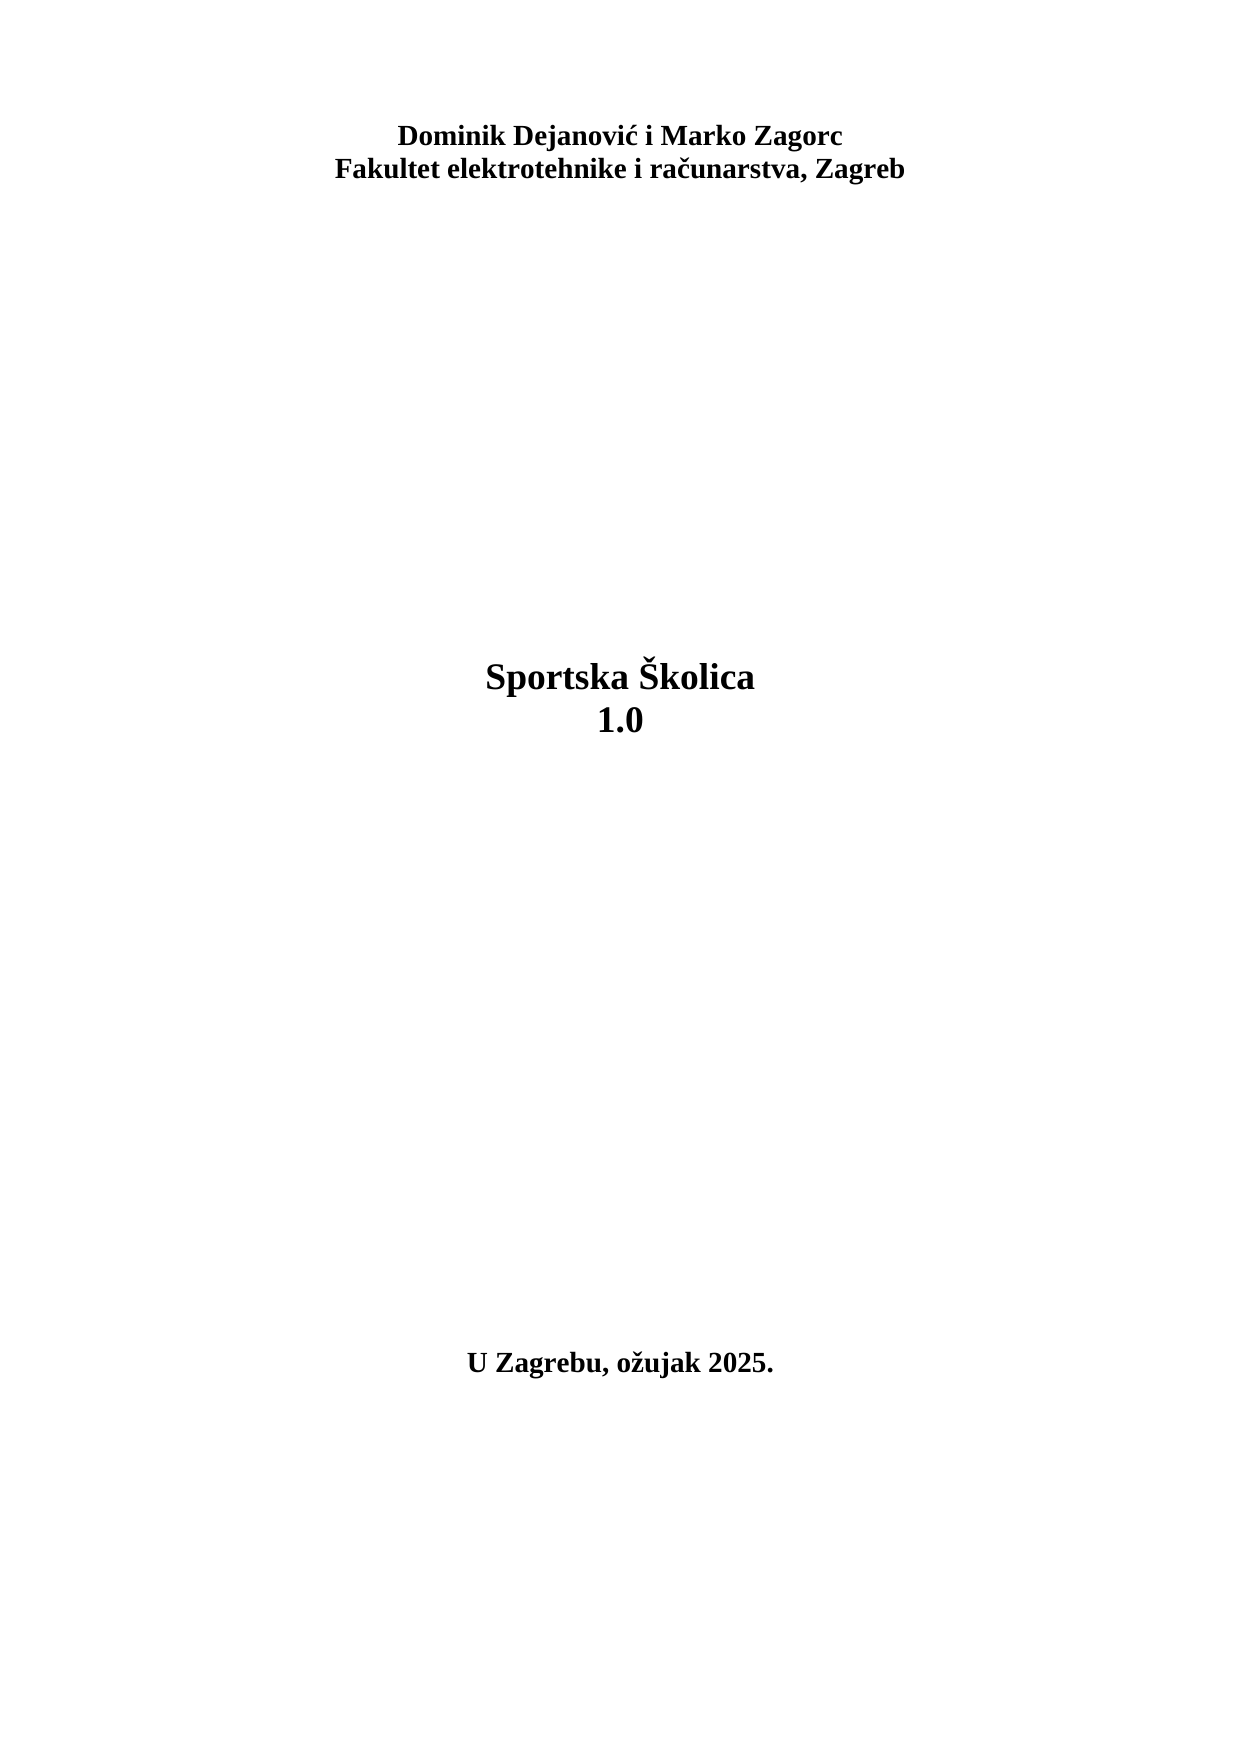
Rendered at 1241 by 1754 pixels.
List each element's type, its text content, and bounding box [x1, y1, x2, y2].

text Fakultet elektrotehnike i računarstva, Zagreb [118, 152, 1122, 185]
text Dominik Dejanović i Marko Zagorc [118, 118, 1122, 152]
text 1.0 [118, 698, 1122, 741]
text Sportska Školica [118, 655, 1122, 698]
text U Zagrebu, ožujak 2025. [118, 1345, 1122, 1378]
